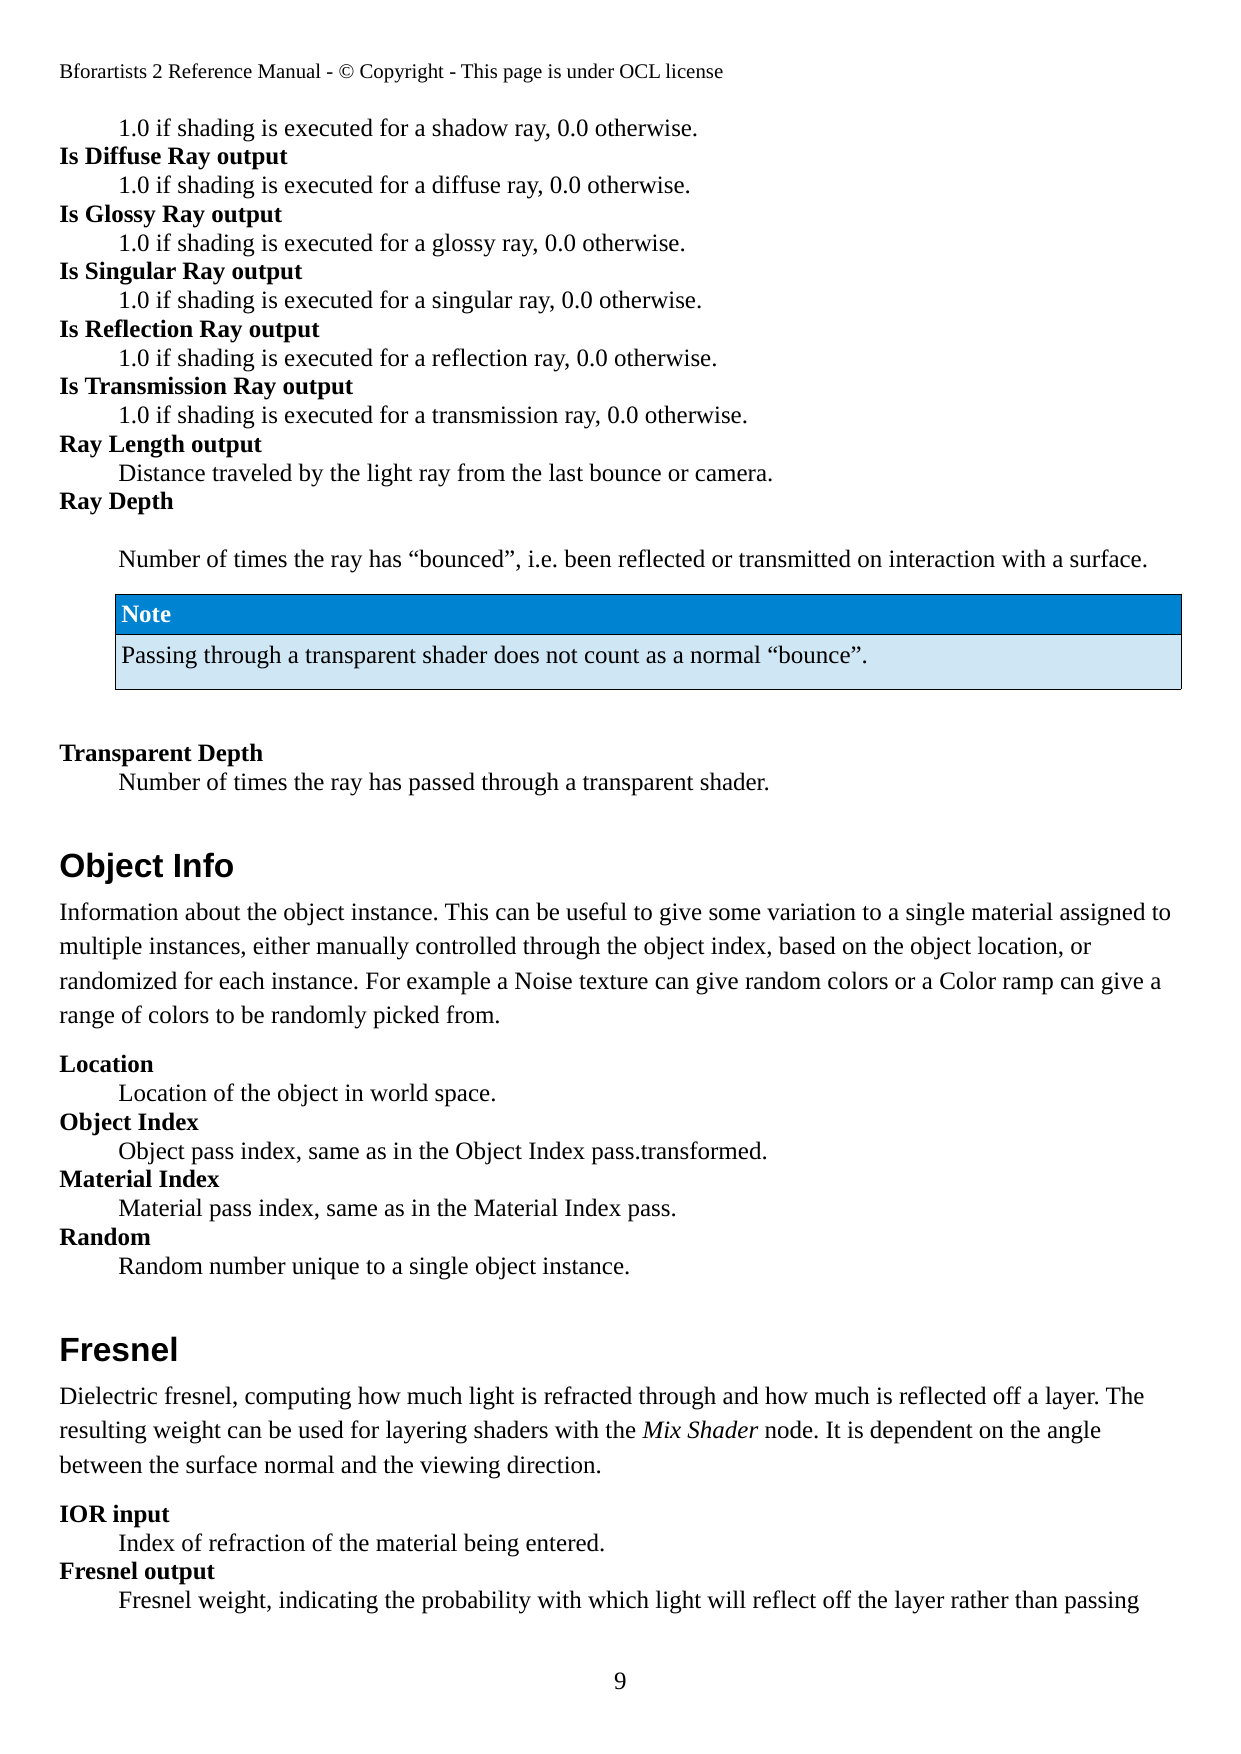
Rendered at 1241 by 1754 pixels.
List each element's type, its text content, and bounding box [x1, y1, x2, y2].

list 1.0 if shading is executed for a shadow ray, 0.0 otherwise. [118, 113, 1181, 141]
subtitle Transparent Depth [59, 738, 1181, 767]
list 1.0 if shading is executed for a glossy ray, 0.0 otherwise. [118, 228, 1181, 256]
text Number of times the ray has “bounced”, i.e. been reflected or transmitted on interaction with a surface. [118, 544, 1181, 573]
subtitle Object Info [59, 846, 1181, 884]
list 1.0 if shading is executed for a transmission ray, 0.0 otherwise. [118, 400, 1181, 429]
list Random number unique to a single object instance. [118, 1251, 1181, 1279]
list 1.0 if shading is executed for a singular ray, 0.0 otherwise. [118, 285, 1181, 314]
list Index of refraction of the material being entered. [118, 1528, 1181, 1556]
list Fresnel weight, indicating the probability with which light will reflect off the layer rather than passing [118, 1585, 1181, 1614]
list Number of times the ray has passed through a transparent shader. [118, 767, 1181, 796]
subtitle Is Diffuse Ray output [59, 141, 1181, 170]
list Material pass index, same as in the Material Index pass. [118, 1193, 1181, 1222]
subtitle Random [59, 1222, 1181, 1251]
text Information about the object instance. This can be useful to give some variation to a single material assigned to multiple instances, either manually controlled through the object index, based on the object location, or randomized for each instance. For example a Noise texture can give random colors or a Color ramp can give a range of colors to be randomly picked from. [59, 897, 1181, 1029]
subtitle Is Transmission Ray output [59, 371, 1181, 400]
table_cell Passing through a transparent shader does not count as a normal “bounce”. [116, 635, 1181, 689]
subtitle IOR input [59, 1499, 1181, 1528]
subtitle Is Singular Ray output [59, 256, 1181, 285]
text Dielectric fresnel, computing how much light is refracted through and how much is reflected off a layer. The resulting weight can be used for layering shaders with the Mix Shader node. It is dependent on the angle between the surface normal and the viewing direction. [59, 1381, 1181, 1479]
subtitle Is Reflection Ray output [59, 314, 1181, 343]
list Location of the object in world space. [118, 1078, 1181, 1107]
subtitle Is Glossy Ray output [59, 199, 1181, 228]
subtitle Ray Depth [59, 486, 1181, 515]
subtitle Fresnel output [59, 1556, 1181, 1585]
subtitle Object Index [59, 1107, 1181, 1136]
list Object pass index, same as in the Object Index pass.transformed. [118, 1136, 1181, 1164]
table_header Note [116, 595, 1181, 634]
subtitle Fresnel [59, 1330, 1181, 1368]
list 1.0 if shading is executed for a reflection ray, 0.0 otherwise. [118, 343, 1181, 371]
list Distance traveled by the light ray from the last bounce or camera. [118, 458, 1181, 486]
subtitle Material Index [59, 1164, 1181, 1193]
subtitle Ray Length output [59, 429, 1181, 458]
subtitle Location [59, 1049, 1181, 1078]
list 1.0 if shading is executed for a diffuse ray, 0.0 otherwise. [118, 170, 1181, 199]
